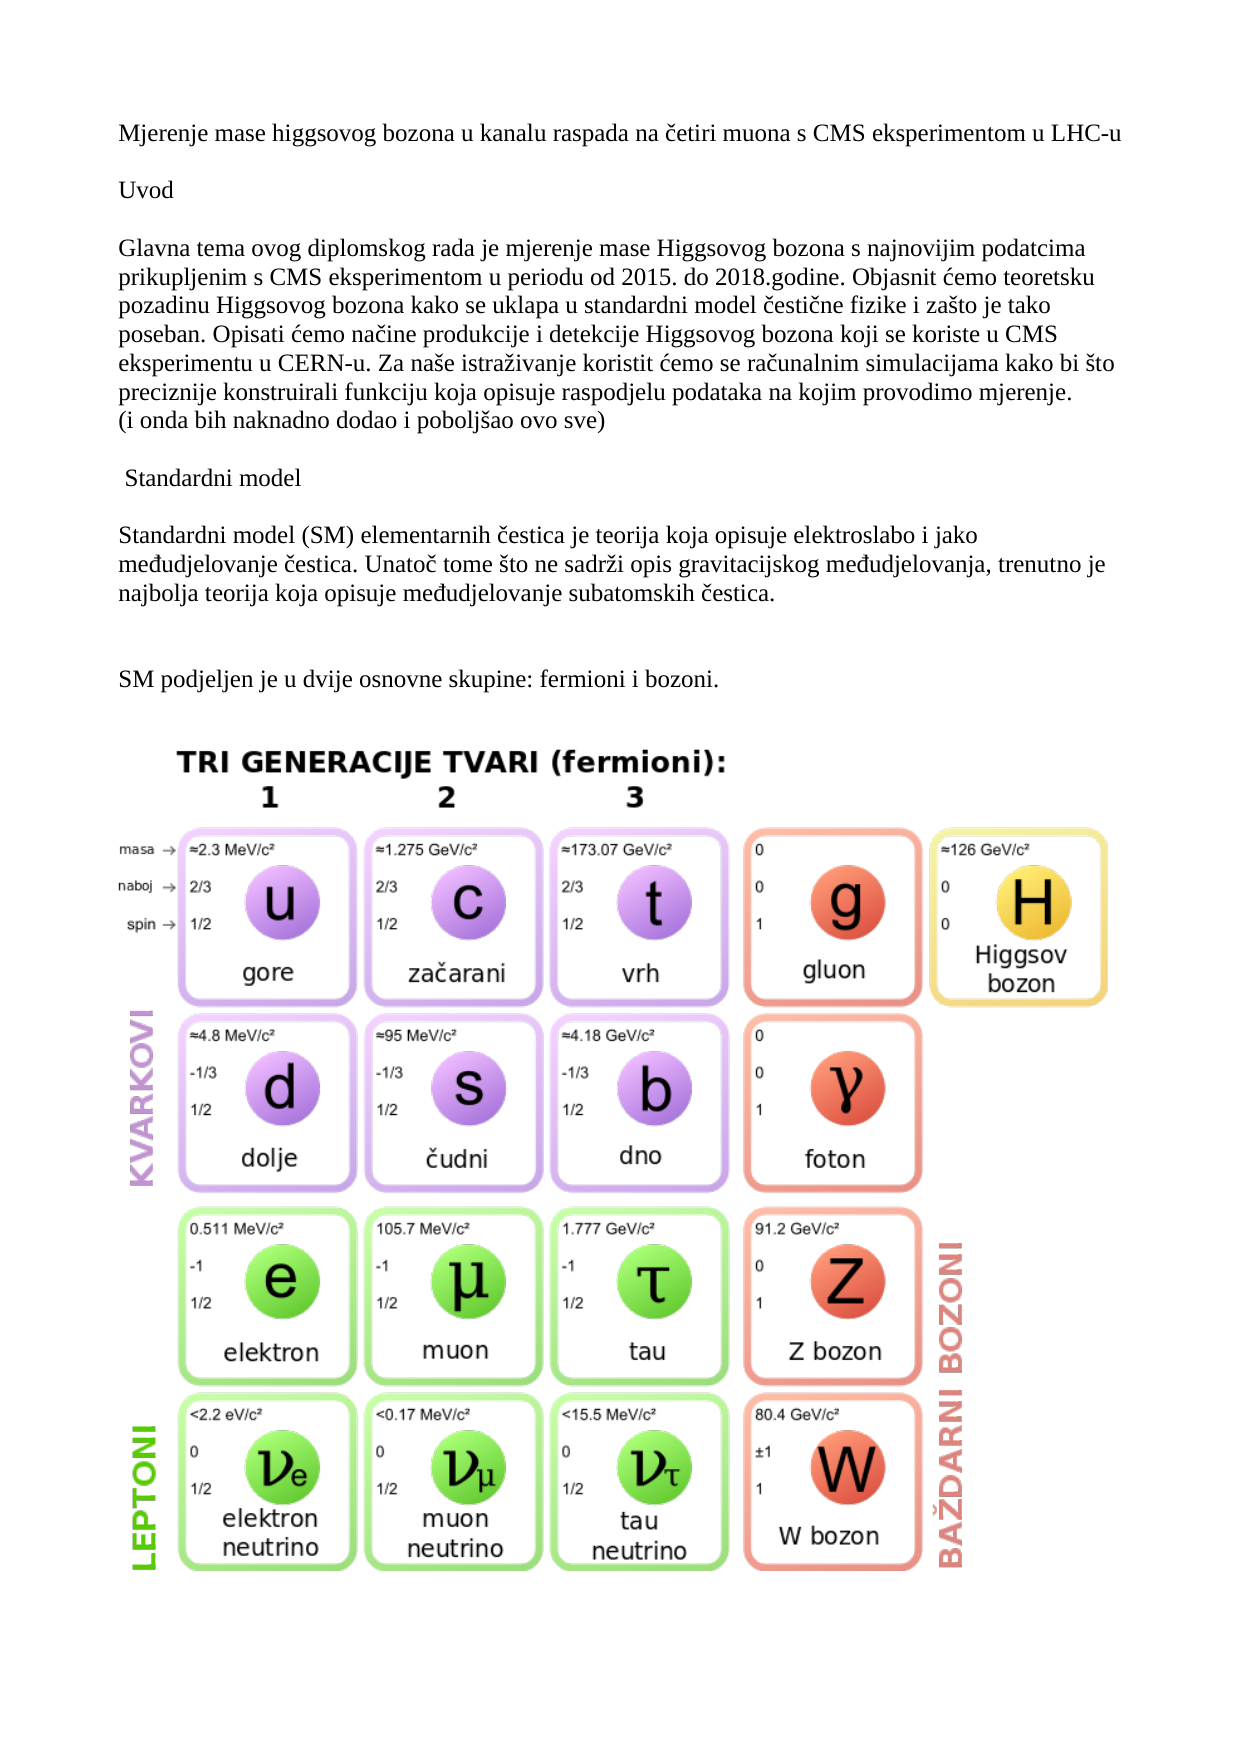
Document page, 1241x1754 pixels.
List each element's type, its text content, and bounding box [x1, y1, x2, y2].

text (i onda bih naknadno dodao i poboljšao ovo sve) [118, 406, 1122, 434]
text Standardni model [118, 463, 1122, 492]
text Mjerenje mase higgsovog bozona u kanalu raspada na četiri muona s CMS eksperimentom u LHC-u [118, 118, 1122, 147]
picture [104, 711, 1108, 1571]
text Glavna tema ovog diplomskog rada je mjerenje mase Higgsovog bozona s najnovijim podatcima prikupljenim s CMS eksperimentom u periodu od 2015. do 2018.godine. Objasnit ćemo teoretsku pozadinu Higgsovog bozona kako se uklapa u standardni model čestične fizike i zašto je tako poseban. Opisati ćemo načine produkcije i detekcije Higgsovog bozona koji se koriste u CMS eksperimentu u CERN-u. Za naše istraživanje koristit ćemo se računalnim simulacijama kako bi što preciznije konstruirali funkciju koja opisuje raspodjelu podataka na kojim provodimo mjerenje. [118, 233, 1122, 406]
text SM podjeljen je u dvije osnovne skupine: fermioni i bozoni. [118, 664, 1122, 693]
text Uvod [118, 176, 1122, 204]
text Standardni model (SM) elementarnih čestica je teorija koja opisuje elektroslabo i jako međudjelovanje čestica. Unatoč tome što ne sadrži opis gravitacijskog međudjelovanja, trenutno je najbolja teorija koja opisuje međudjelovanje subatomskih čestica. [118, 521, 1122, 607]
